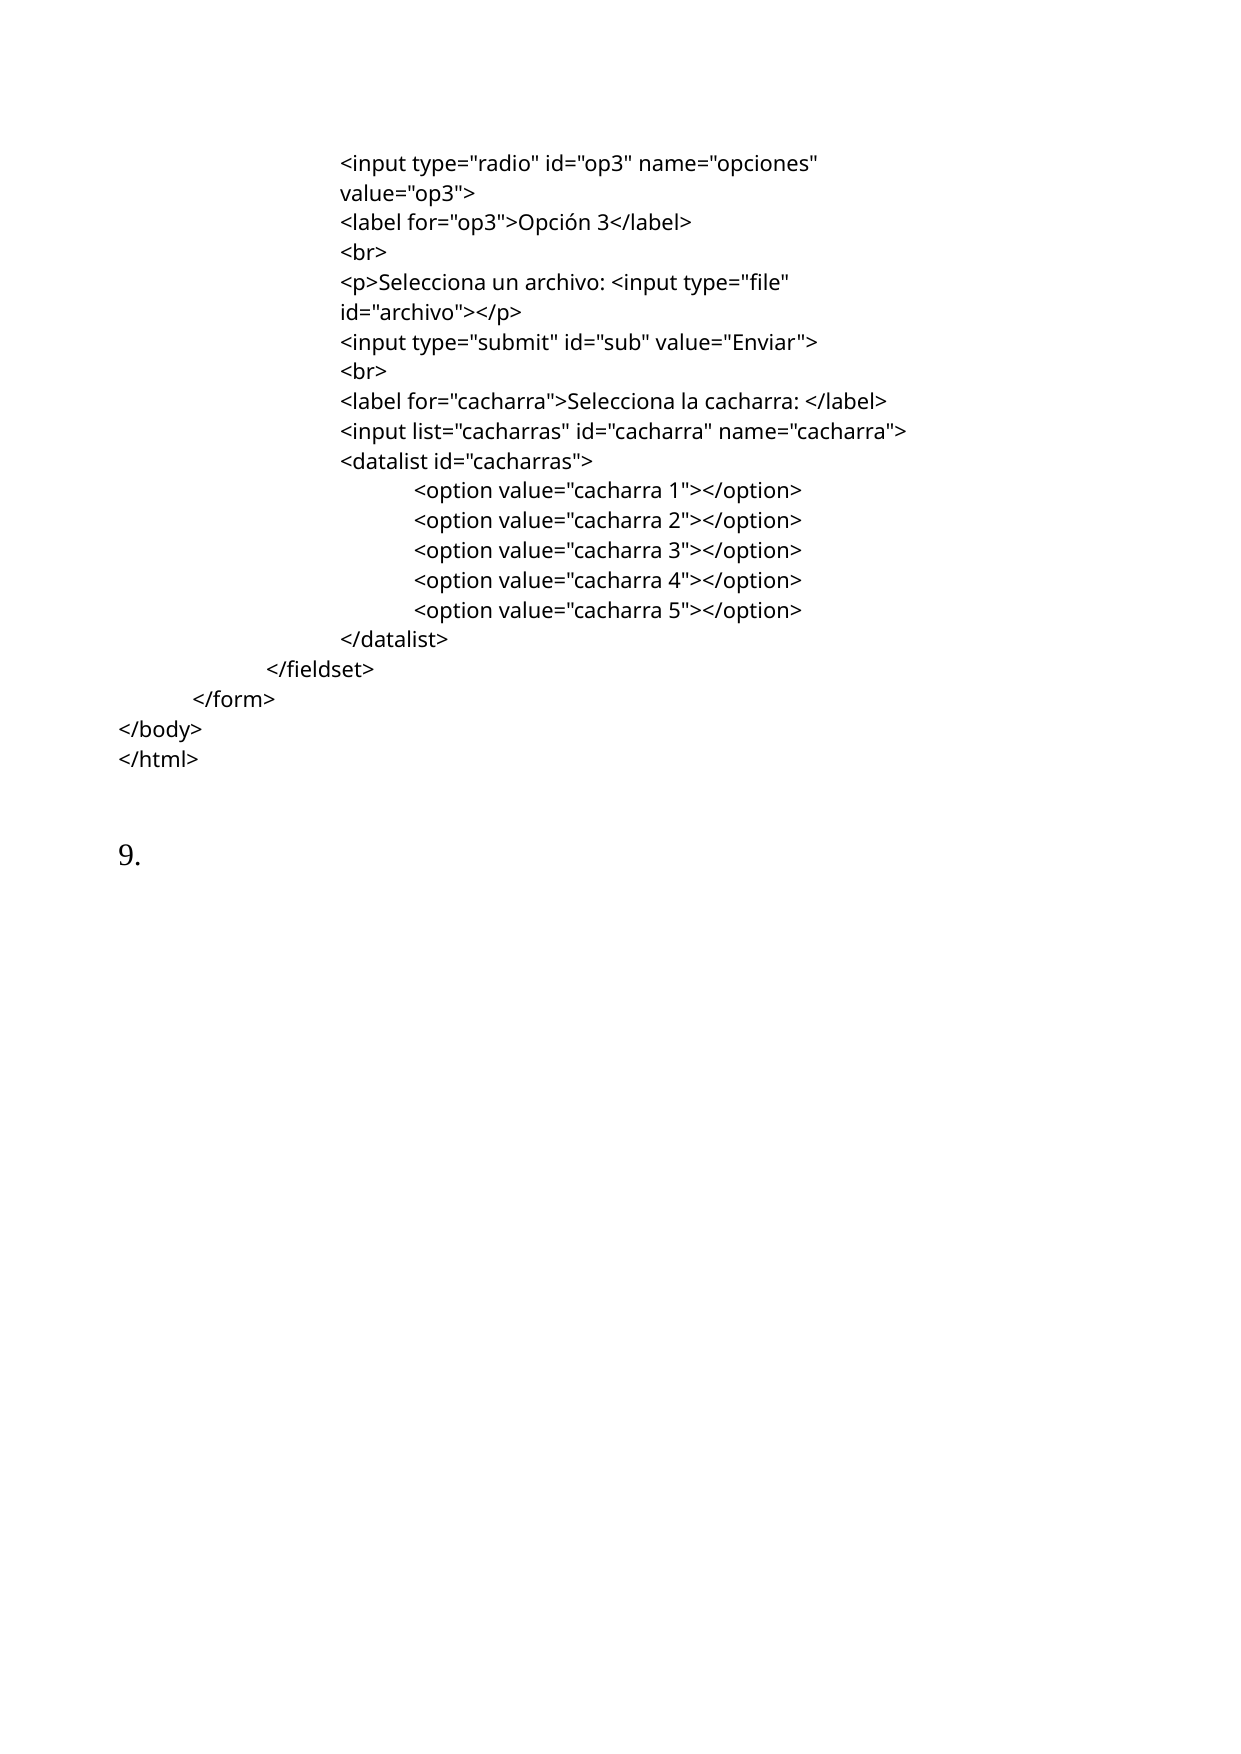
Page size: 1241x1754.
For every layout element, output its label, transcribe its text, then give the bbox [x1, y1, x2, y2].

text <label for="op3">Opción 3</label> [118, 207, 1122, 237]
text <option value="cacharra 2"></option> [118, 505, 1122, 535]
text <p>Selecciona un archivo: <input type="file" [118, 267, 1122, 297]
text <input type="submit" id="sub" value="Enviar"> [118, 327, 1122, 356]
text <input list="cacharras" id="cacharra" name="cacharra"> [118, 416, 1122, 446]
text </body> [118, 714, 1122, 744]
text <option value="cacharra 1"></option> [118, 476, 1122, 505]
text id="archivo"></p> [118, 297, 1122, 327]
text <option value="cacharra 4"></option> [118, 565, 1122, 595]
text value="op3"> [118, 178, 1122, 207]
text <label for="cacharra">Selecciona la cacharra: </label> [118, 386, 1122, 416]
text <input type="radio" id="op3" name="opciones" [118, 148, 1122, 178]
text </form> [118, 684, 1122, 714]
text <datalist id="cacharras"> [118, 446, 1122, 476]
text <br> [118, 356, 1122, 386]
text </datalist> [118, 624, 1122, 654]
text <option value="cacharra 3"></option> [118, 535, 1122, 565]
text </html> [118, 744, 1122, 773]
text <option value="cacharra 5"></option> [118, 595, 1122, 624]
text <br> [118, 237, 1122, 267]
text 9. [118, 836, 1122, 872]
text </fieldset> [118, 654, 1122, 684]
